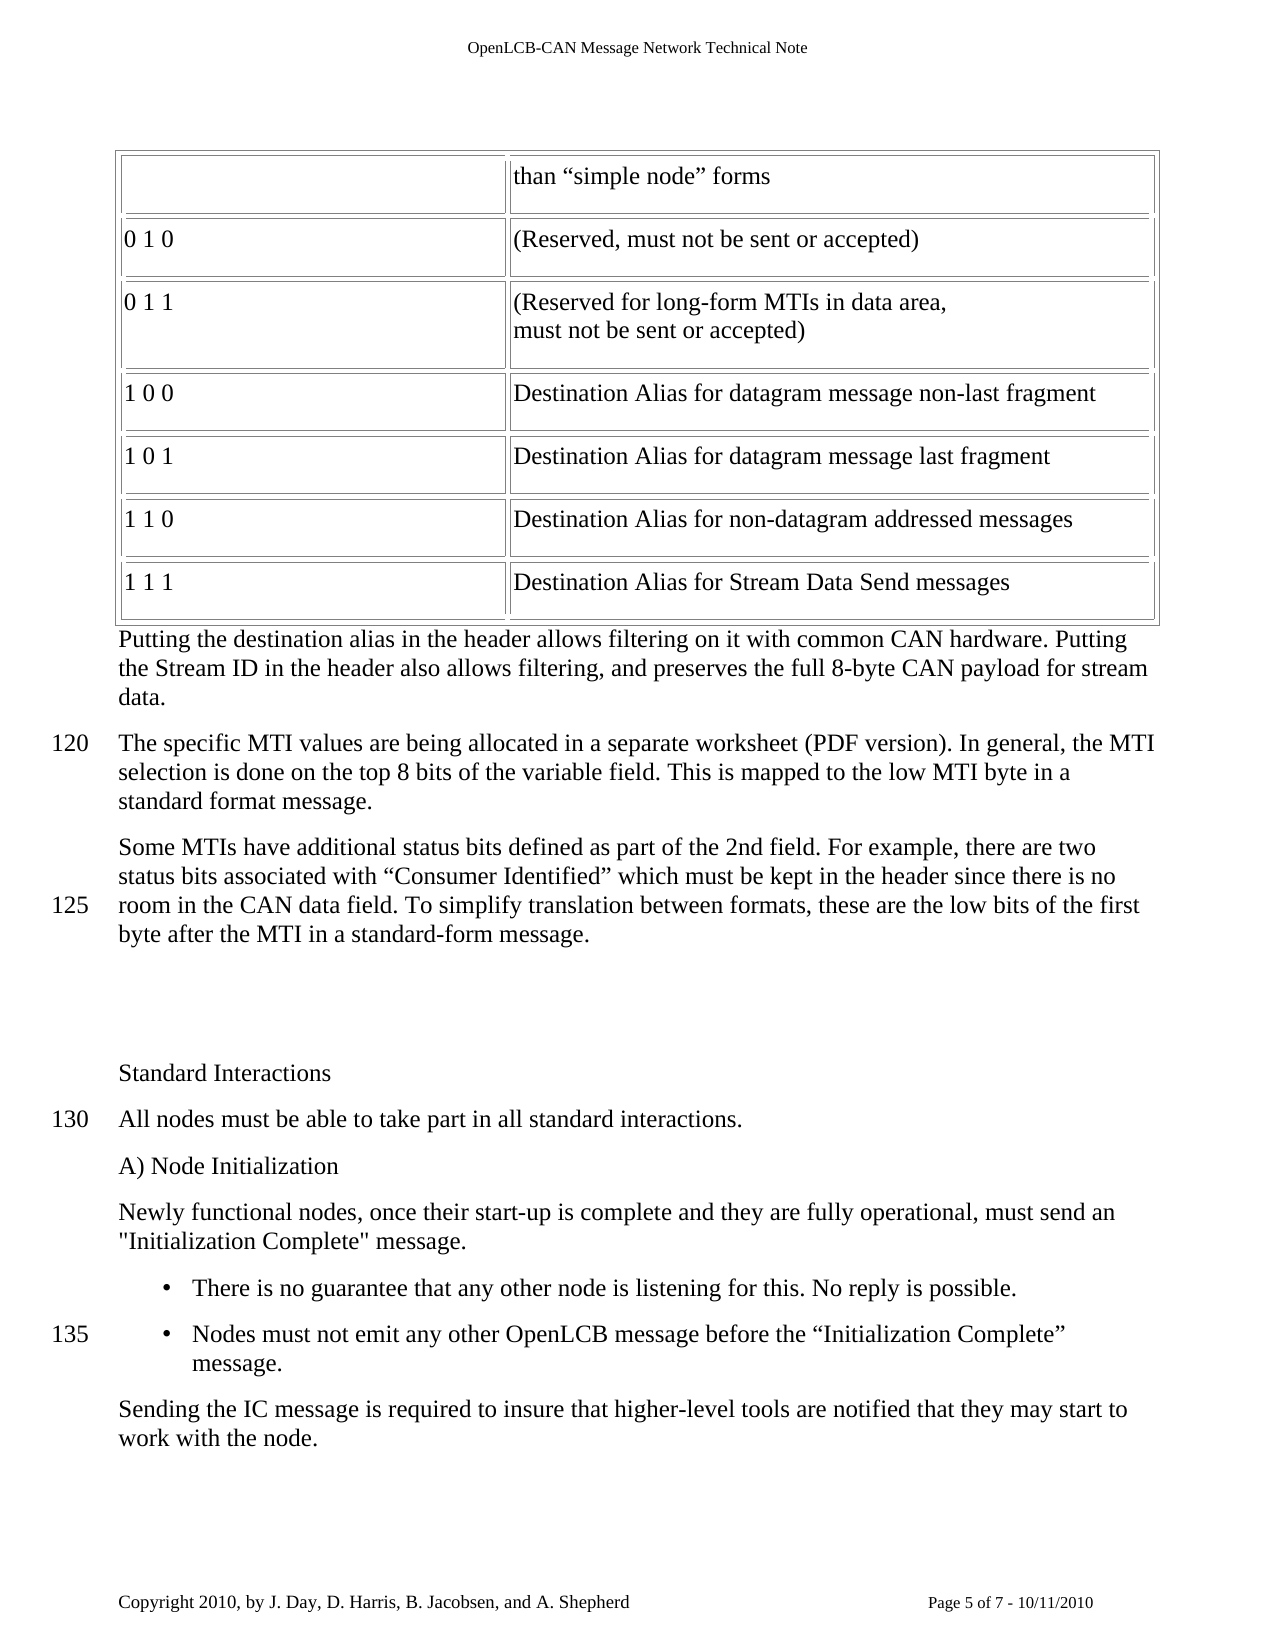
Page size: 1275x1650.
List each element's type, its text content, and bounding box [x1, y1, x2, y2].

table_cell than “simple node” forms [508, 151, 1157, 213]
table_cell Destination Alias for Stream Data Send messages [508, 556, 1157, 619]
table_cell (Reserved for long-form MTIs in data area, must not be sent or accepted) [508, 276, 1157, 367]
text The specific MTI values are being allocated in a separate worksheet (PDF version). In general, the MTI selection is done on the top 8 bits of the variable field. This is mapped to the low MTI byte in a standard format message. [118, 728, 1157, 815]
text All nodes must be able to take part in all standard interactions. [118, 1104, 1157, 1133]
text Putting the destination alias in the header allows filtering on it with common CAN hardware. Putting the Stream ID in the header also allows filtering, and preserves the full 8-byte CAN payload for stream data. [118, 626, 1157, 711]
list There is no guarantee that any other node is listening for this. No reply is possible. [162, 1273, 1157, 1301]
table_cell 1 0 0 [118, 368, 508, 430]
table_cell [118, 151, 508, 213]
table_cell 1 0 1 [118, 430, 508, 493]
list Nodes must not emit any other OpenLCB message before the “Initialization Complete” message. [162, 1319, 1157, 1377]
table_cell (Reserved, must not be sent or accepted) [508, 213, 1157, 276]
table_cell 1 1 1 [118, 556, 508, 619]
table_cell 0 1 1 [118, 276, 508, 367]
table_cell Destination Alias for non-datagram addressed messages [508, 493, 1157, 556]
text Sending the IC message is required to insure that higher-level tools are notified that they may start to work with the node. [118, 1394, 1157, 1452]
table_cell Destination Alias for datagram message last fragment [508, 430, 1157, 493]
table_cell 1 1 0 [118, 493, 508, 556]
text Newly functional nodes, once their start-up is complete and they are fully operational, must send an "Initialization Complete" message. [118, 1197, 1157, 1255]
table_cell 0 1 0 [118, 213, 508, 276]
text A) Node Initialization [118, 1151, 1157, 1180]
table_cell Destination Alias for datagram message non-last fragment [508, 368, 1157, 430]
text Standard Interactions [118, 1058, 1157, 1087]
text Some MTIs have additional status bits defined as part of the 2nd field. For example, there are two status bits associated with “Consumer Identified” which must be kept in the header since there is no room in the CAN data field. To simplify translation between formats, these are the low bits of the first byte after the MTI in a standard-form message. [118, 832, 1157, 947]
